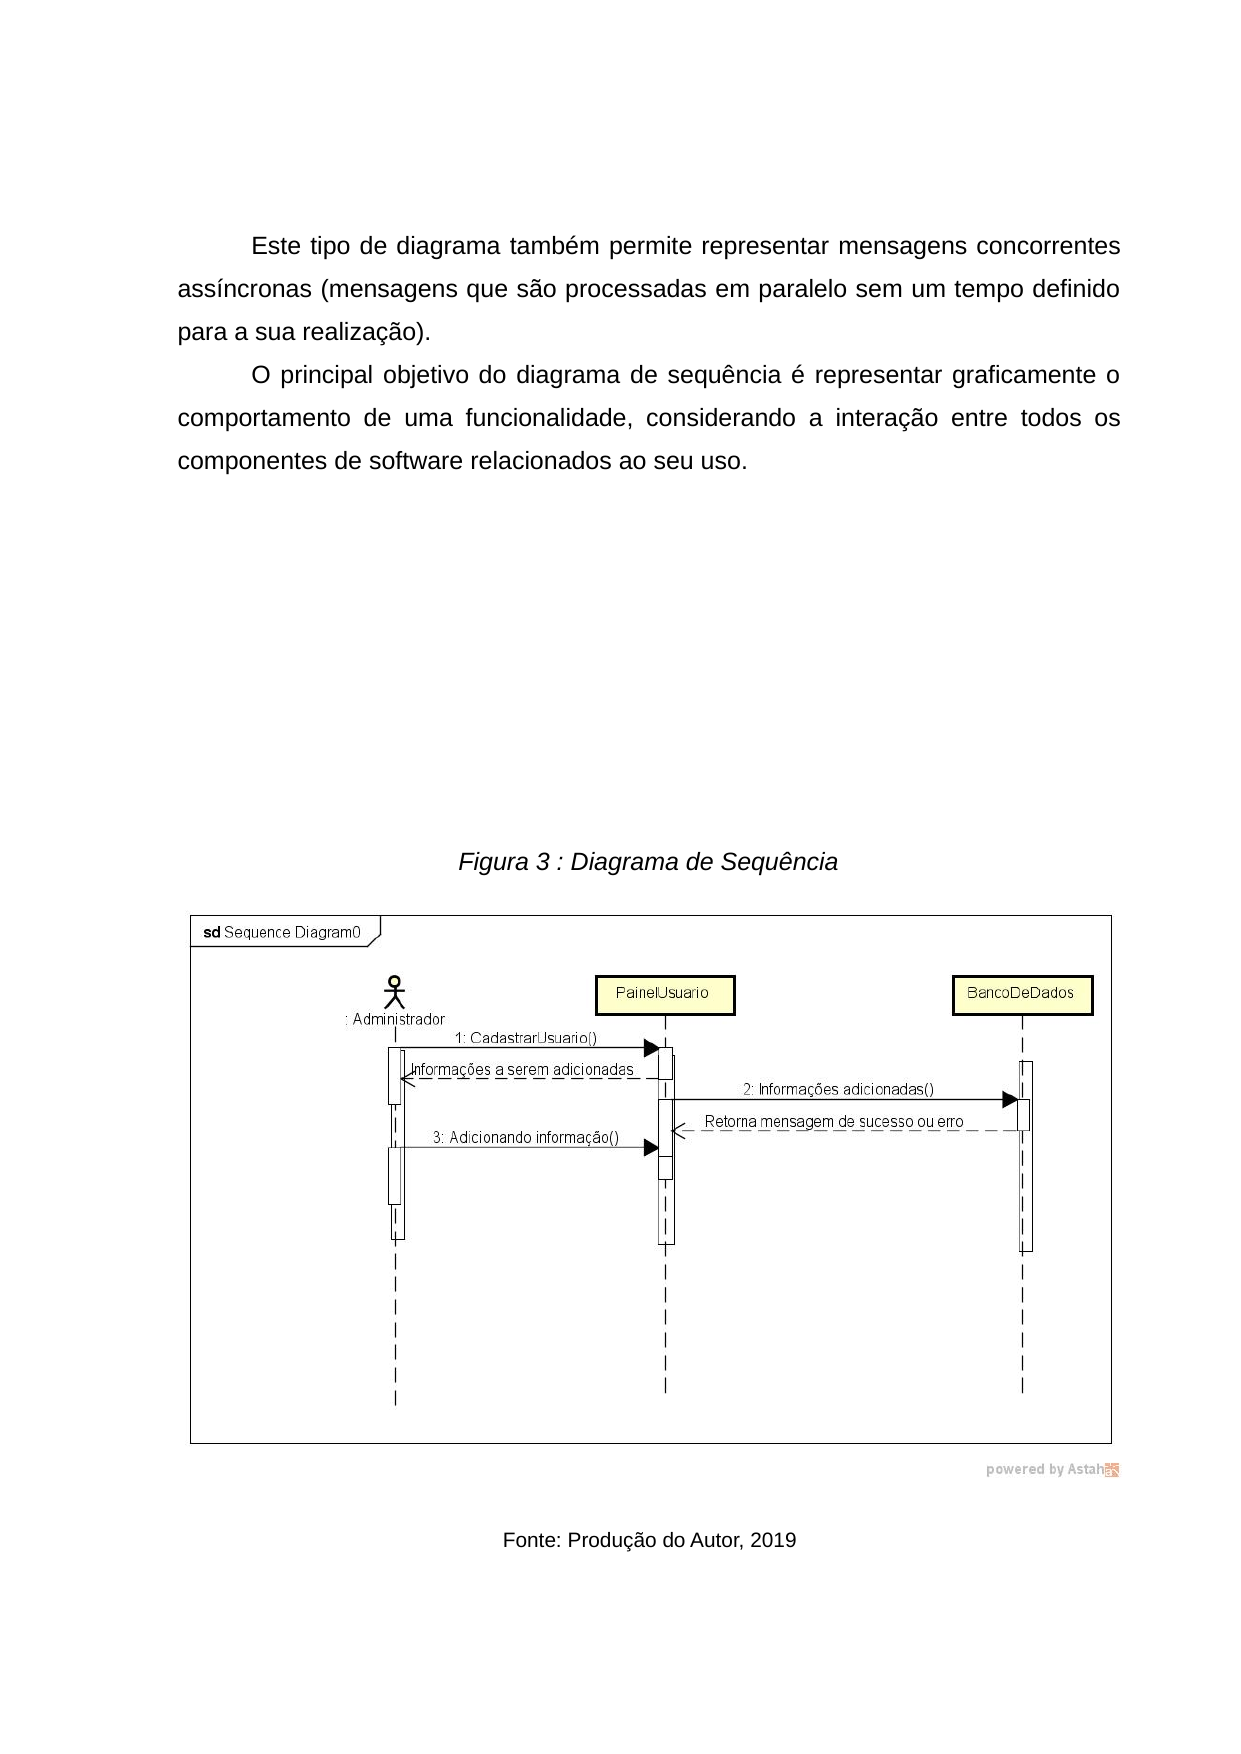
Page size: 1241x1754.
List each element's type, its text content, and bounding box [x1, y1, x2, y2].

picture [177, 902, 1123, 1481]
text Este tipo de diagrama também permite representar mensagens concorrentes assíncronas (mensagens que são processadas em paralelo sem um tempo definido para a sua realização). [177, 231, 1122, 346]
text O principal objetivo do diagrama de sequência é representar graficamente o comportamento de uma funcionalidade, considerando a interação entre todos os componentes de software relacionados ao seu uso. [177, 360, 1122, 475]
text Figura 3 : Diagrama de Sequência [177, 847, 1122, 876]
text Fonte: Produção do Autor, 2019 [177, 1528, 1122, 1552]
